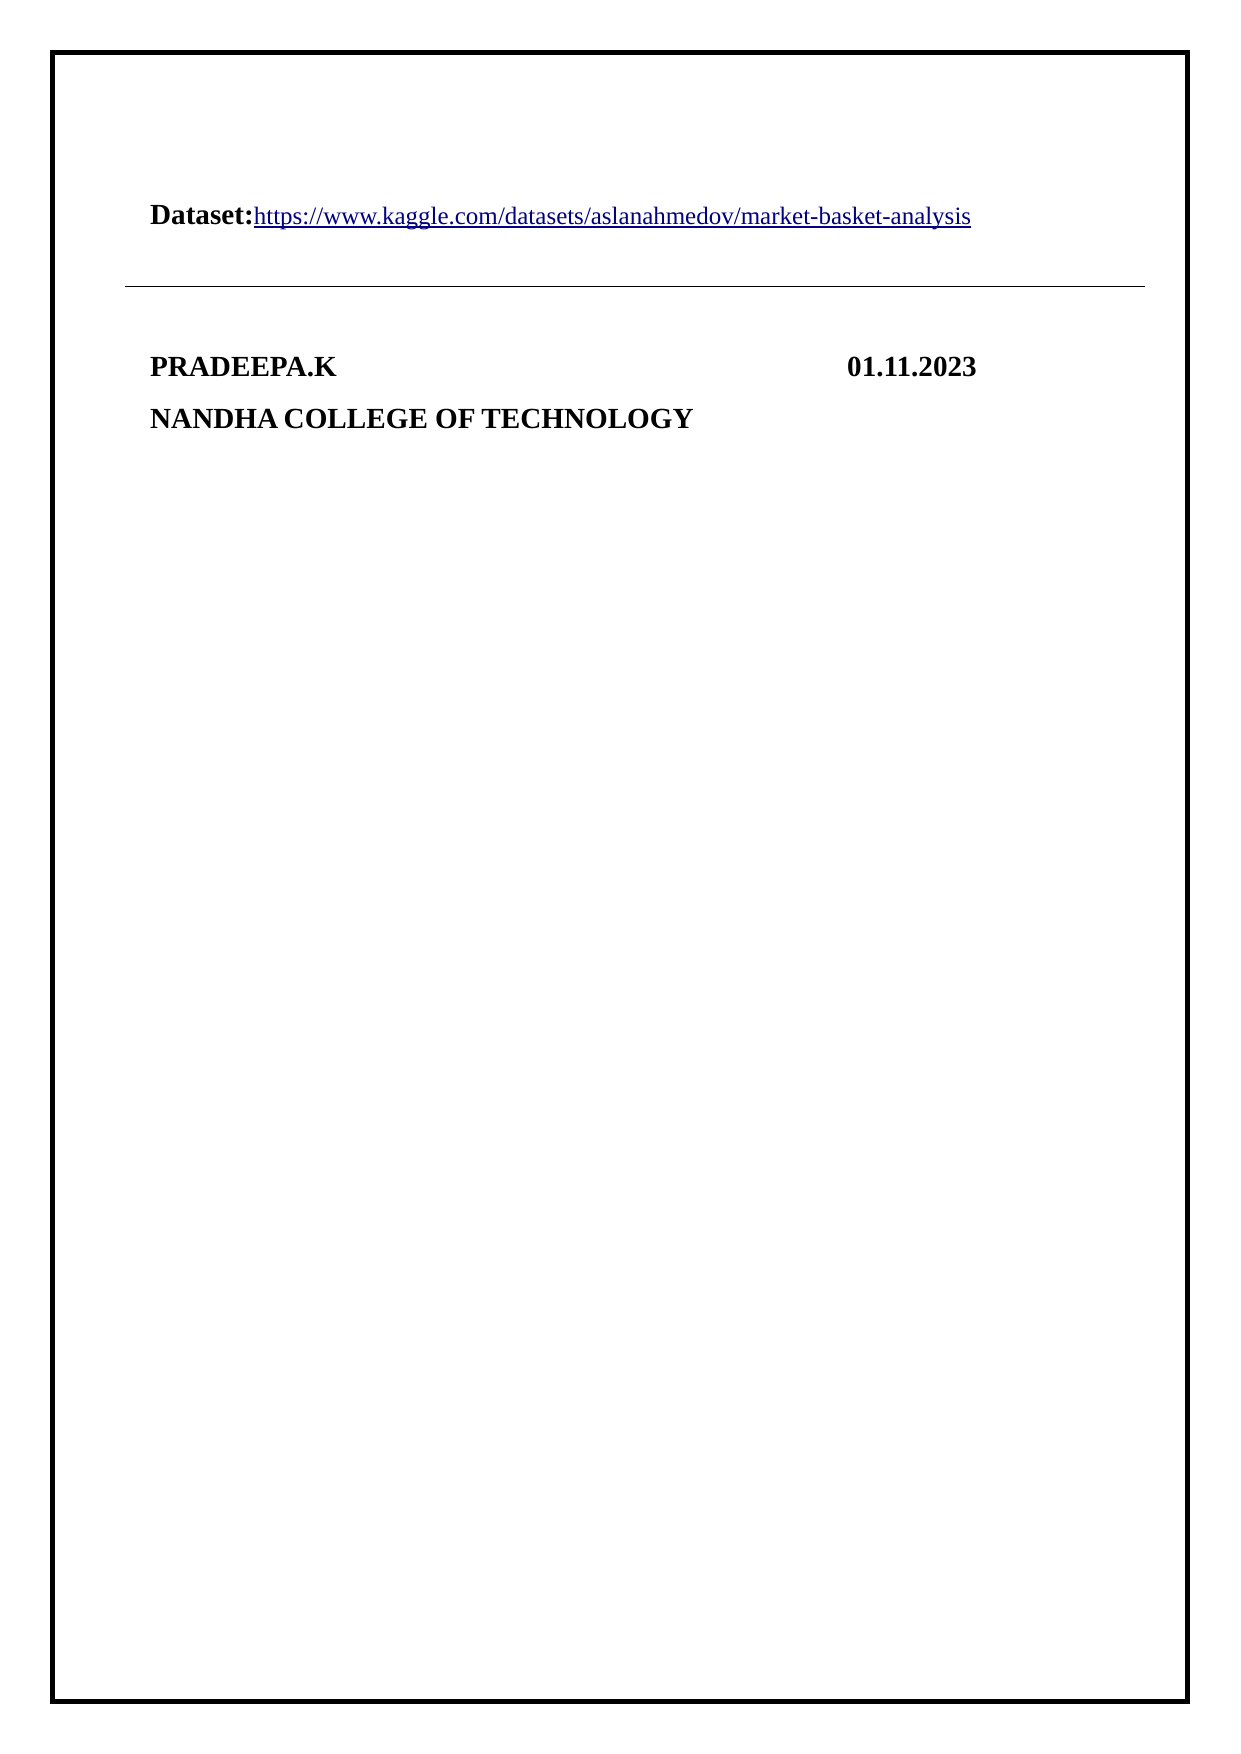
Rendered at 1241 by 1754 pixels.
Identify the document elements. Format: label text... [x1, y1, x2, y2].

text Dataset:https://www.kaggle.com/datasets/aslanahmedov/market-basket-analysis [150, 197, 1090, 231]
text NANDHA COLLEGE OF TECHNOLOGY [150, 401, 1090, 435]
text PRADEEPA.K 01.11.2023 [150, 349, 1090, 382]
